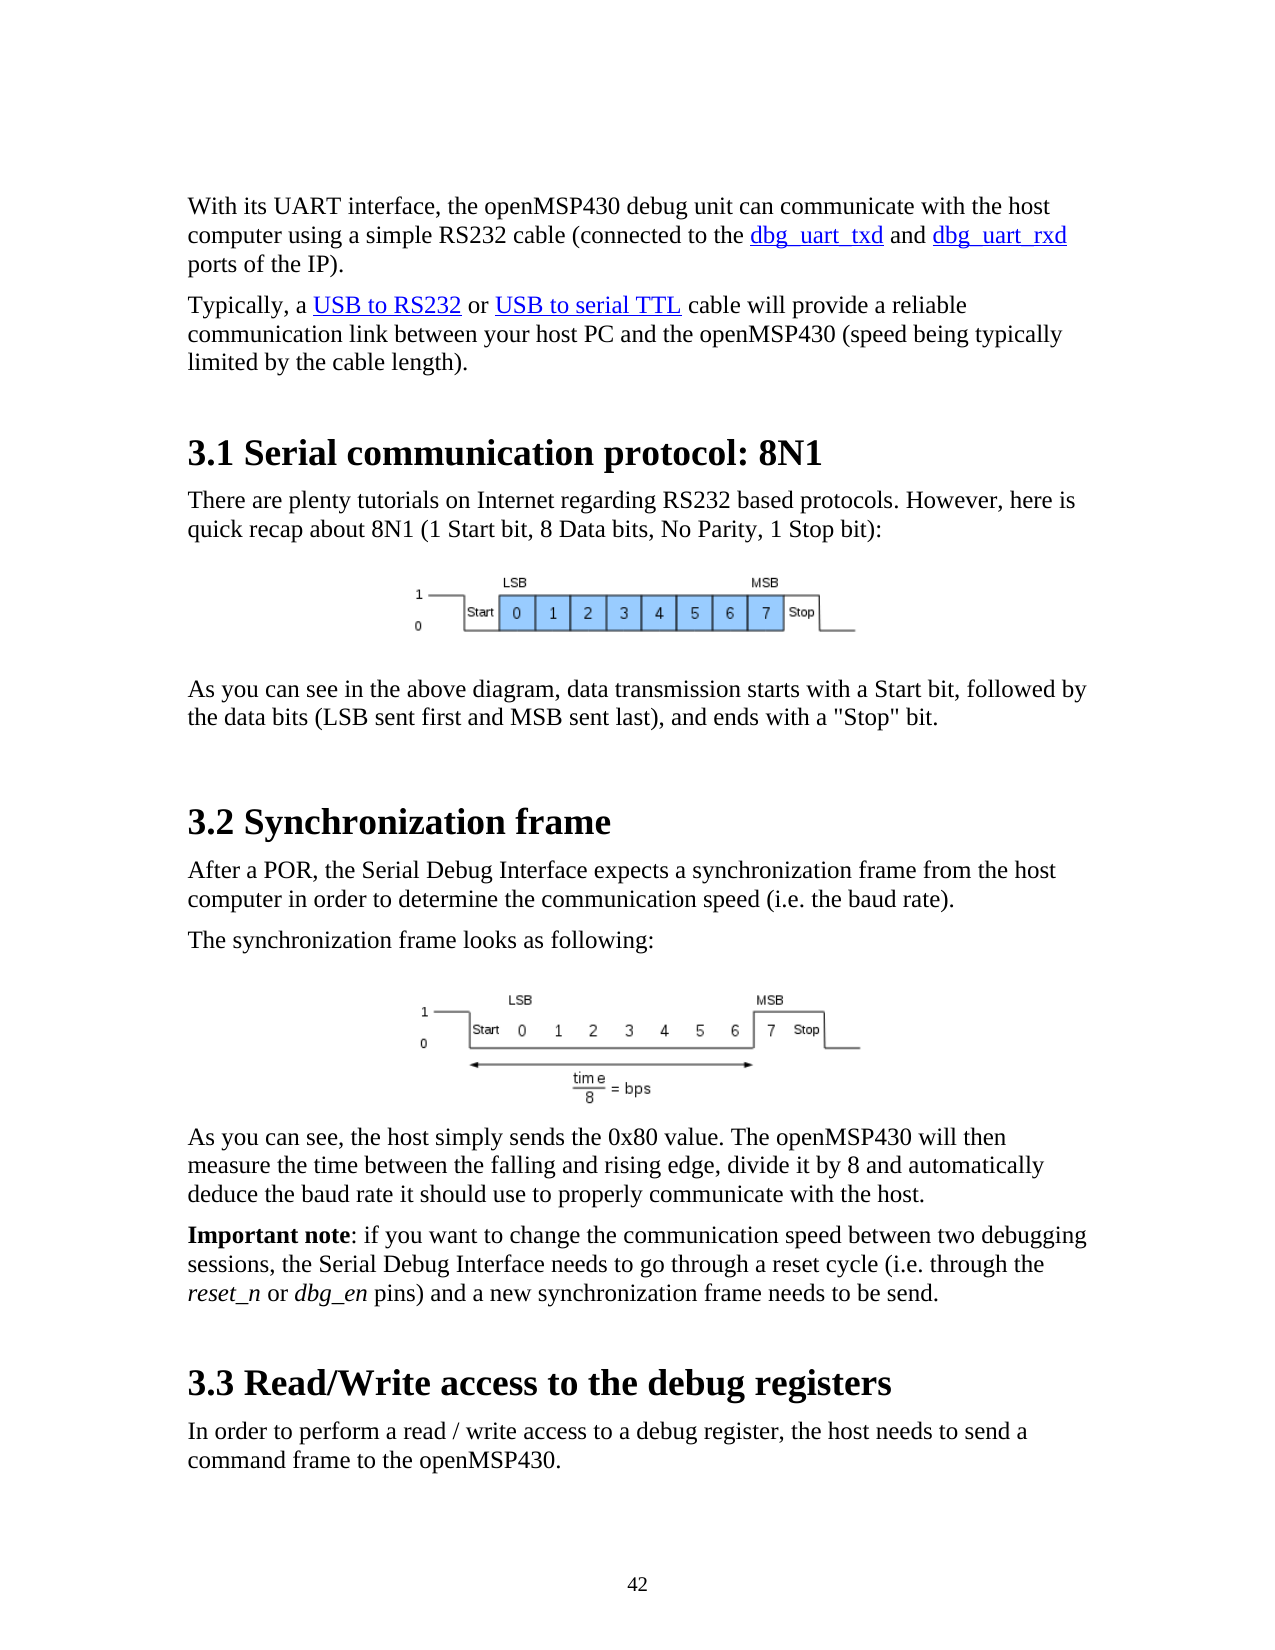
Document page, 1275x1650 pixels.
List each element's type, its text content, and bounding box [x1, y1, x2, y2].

text There are plenty tutorials on Internet regarding RS232 based protocols. However, here is quick recap about 8N1 (1 Start bit, 8 Data bits, No Parity, 1 Stop bit): [187, 486, 1088, 543]
picture [322, 973, 953, 1122]
text As you can see, the host simply sends the 0x80 value. The openMSP430 will then measure the time between the falling and rising edge, divide it by 8 and automatically deduce the baud rate it should use to properly communicate with the host. [187, 966, 1088, 1208]
text 3.3 Read/Write access to the debug registers [187, 1361, 1088, 1404]
text Important note: if you want to change the communication speed between two debugging sessions, the Serial Debug Interface needs to go through a reset cycle (i.e. through the reset_n or dbg_en pins) and a new synchronization frame needs to be send. [187, 1221, 1088, 1307]
text As you can see in the above diagram, data transmission starts with a Start bit, followed by the data bits (LSB sent first and MSB sent last), and ends with a "Stop" bit. [187, 556, 1088, 731]
text The synchronization frame looks as following: [187, 925, 1088, 954]
text After a POR, the Serial Debug Interface expects a synchronization frame from the host computer in order to determine the communication speed (i.e. the baud rate). [187, 855, 1088, 912]
text With its UART interface, the openMSP430 debug unit can communicate with the host computer using a simple RS232 cable (connected to the dbg_uart_txd and dbg_uart_rxd ports of the IP). [187, 191, 1088, 277]
picture [307, 544, 968, 674]
text 3.1 Serial communication protocol: 8N1 [187, 430, 1088, 473]
text 3.2 Synchronization frame [187, 799, 1088, 842]
text In order to perform a read / write access to a debug register, the host needs to send a command frame to the openMSP430. [187, 1416, 1088, 1474]
text Typically, a USB to RS232 or USB to serial TTL cable will provide a reliable communication link between your host PC and the openMSP430 (speed being typically limited by the cable length). [187, 290, 1088, 376]
